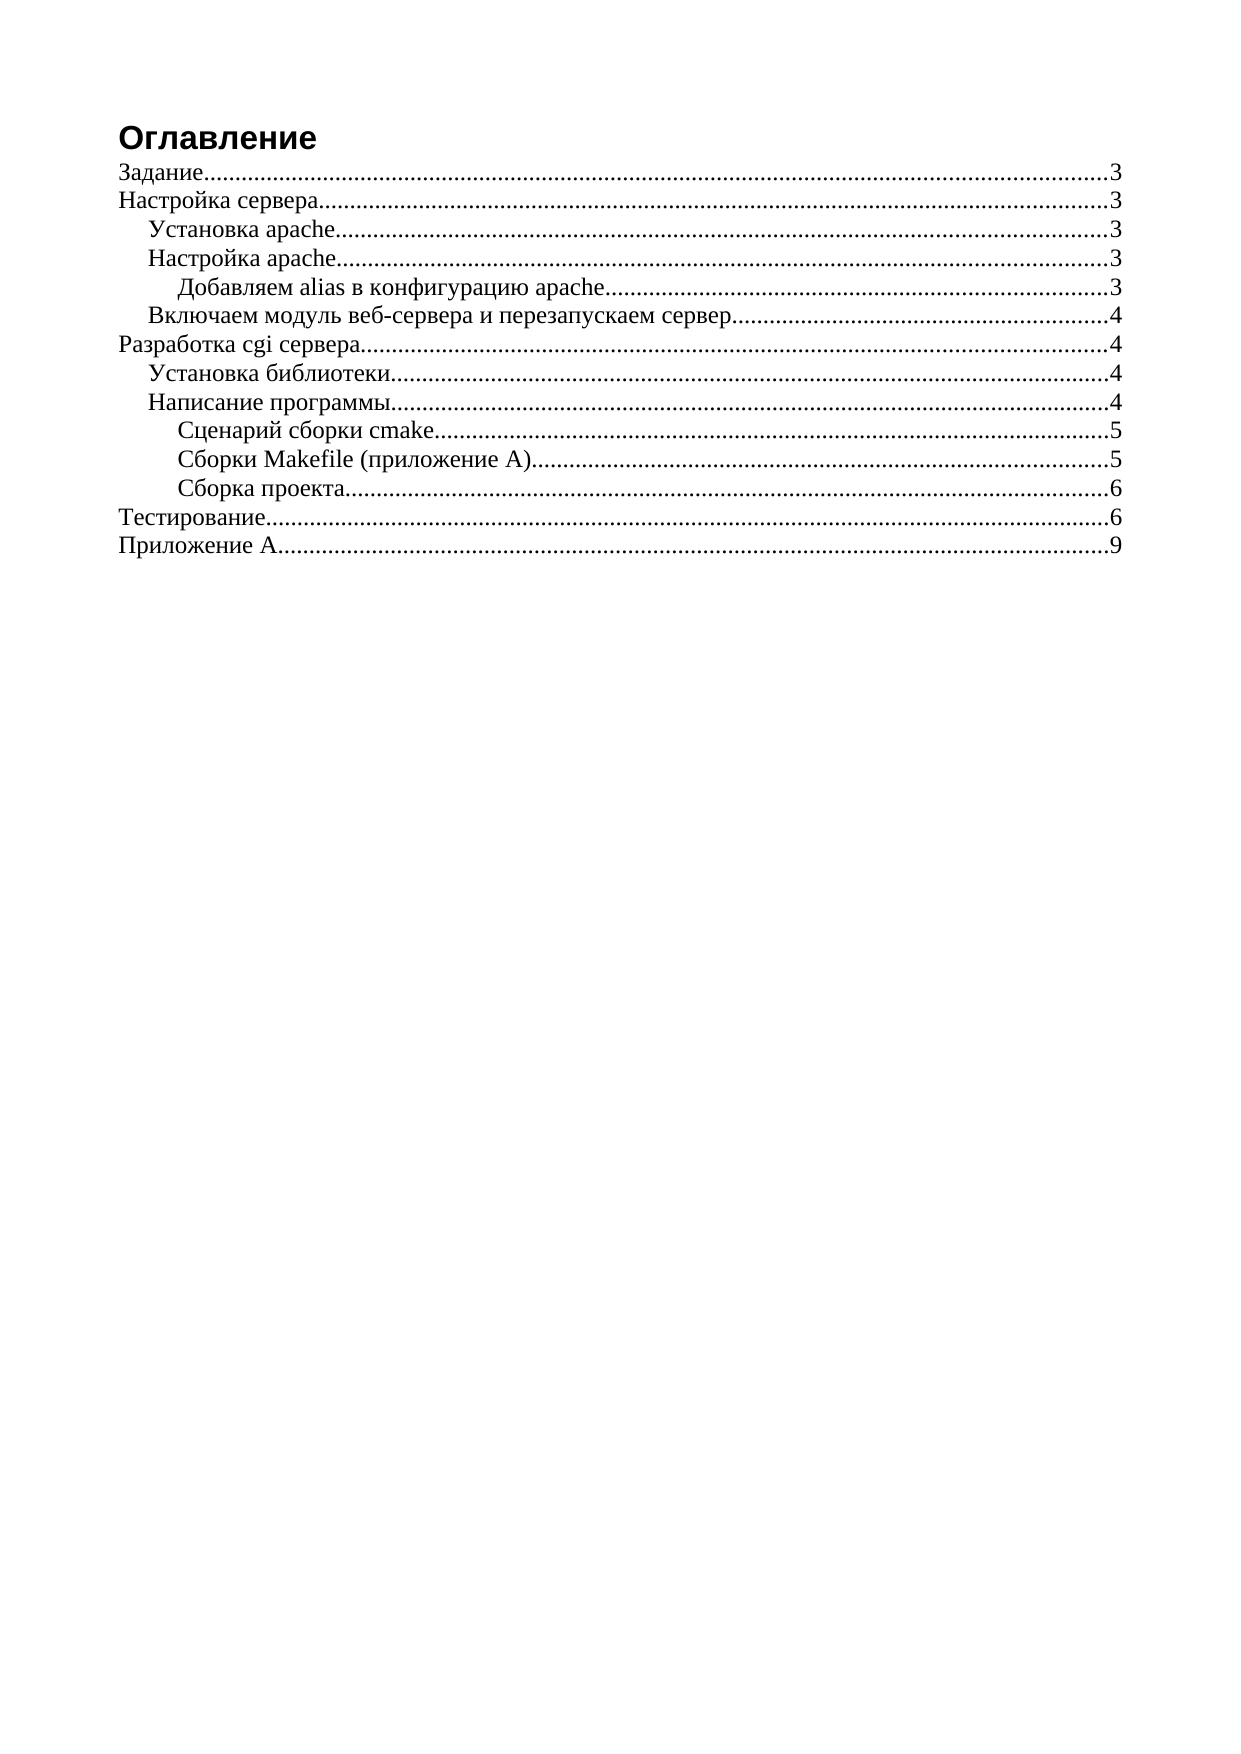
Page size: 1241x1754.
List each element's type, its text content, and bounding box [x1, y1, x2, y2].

text Настройка сервера 3 [118, 185, 1122, 214]
text Написание программы 4 [148, 387, 1122, 415]
text Приложение А 9 [118, 530, 1122, 559]
text Тестирование 6 [118, 502, 1122, 530]
text Установка библиотеки 4 [148, 358, 1122, 387]
text Сценарий сборки cmake 5 [177, 415, 1122, 444]
text Сборка проекта 6 [177, 473, 1122, 502]
text Установка apache 3 [148, 214, 1122, 243]
text Включаем модуль веб-сервера и перезапускаем сервер 4 [148, 300, 1122, 329]
subtitle Оглавление [118, 118, 1122, 157]
text Сборки Makefile (приложение А) 5 [177, 444, 1122, 473]
text Задание 3 [118, 157, 1122, 185]
text Разработка cgi сервера 4 [118, 329, 1122, 358]
text Добавляем alias в конфигурацию apache 3 [177, 272, 1122, 300]
text Настройка apache 3 [148, 243, 1122, 272]
